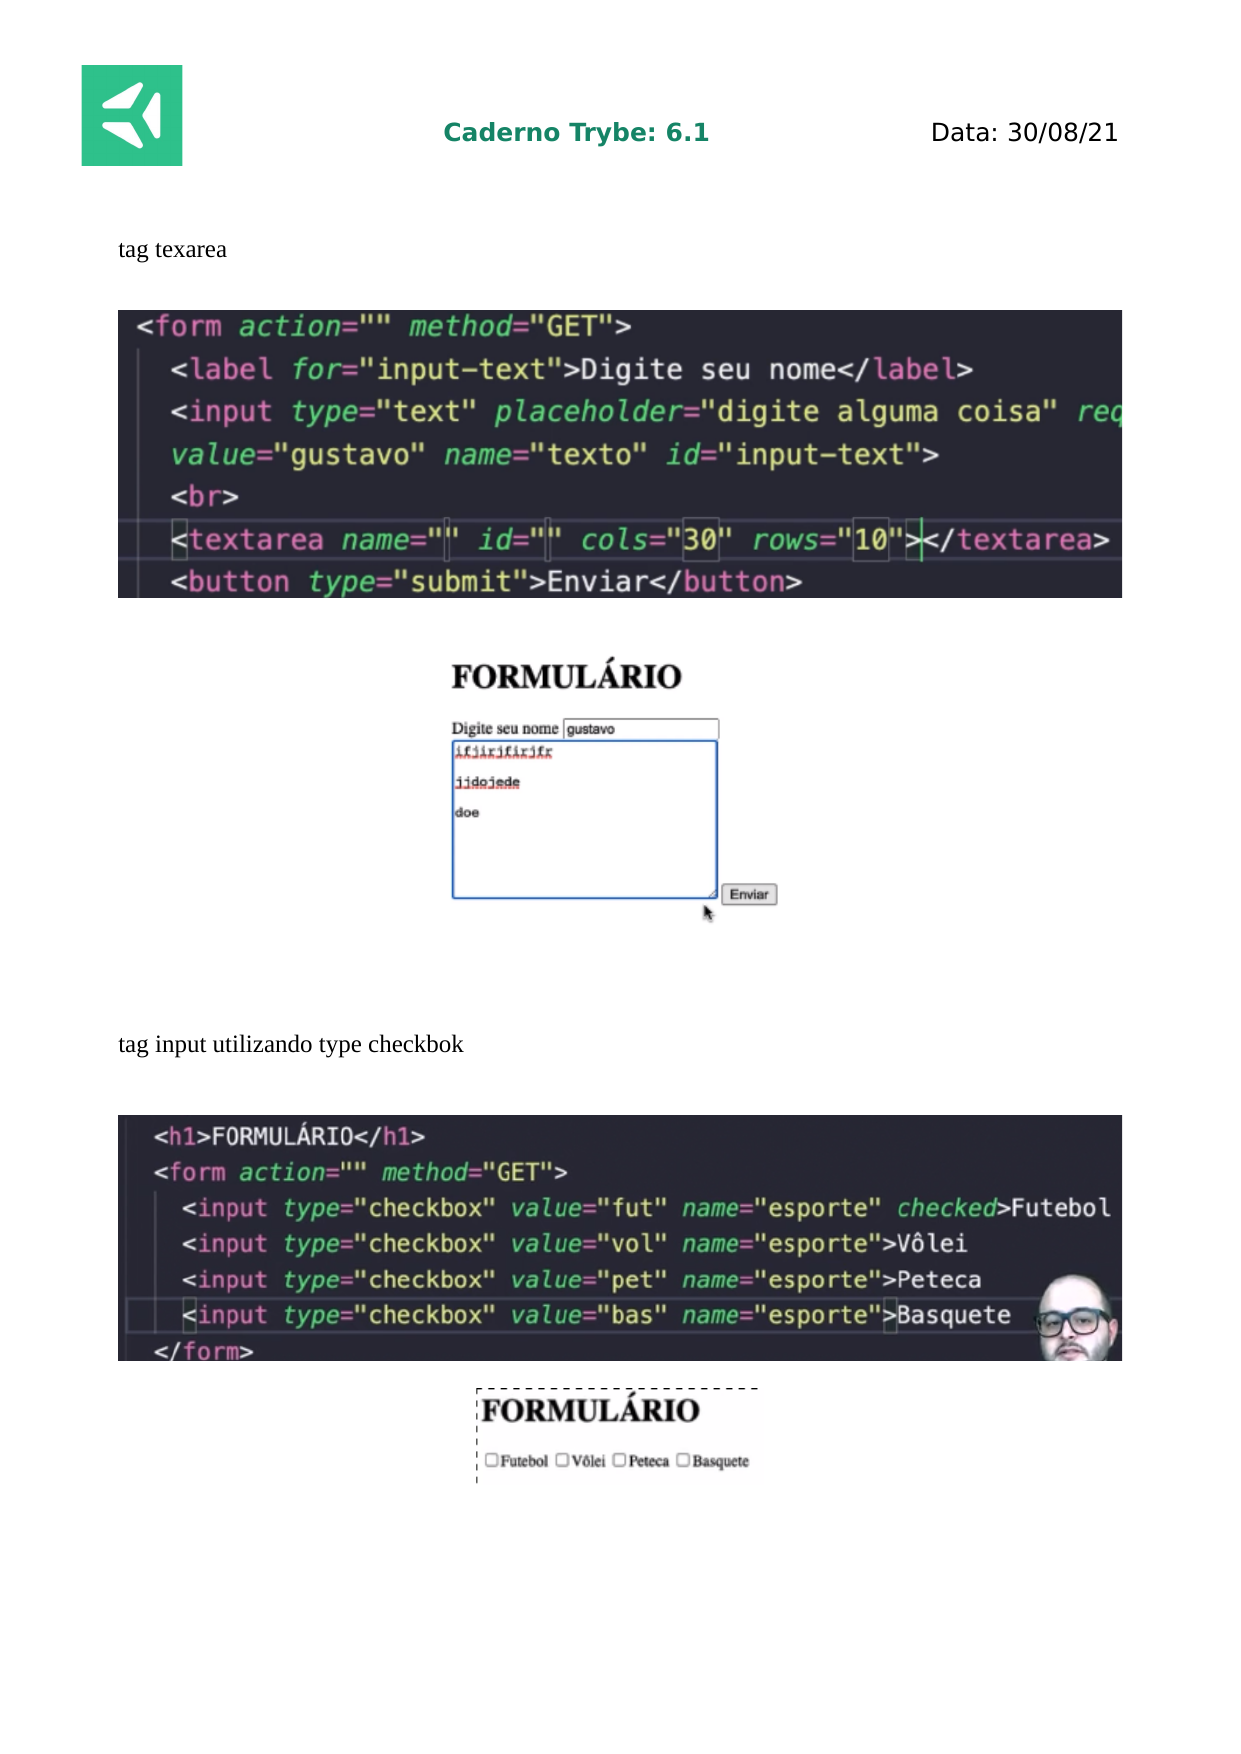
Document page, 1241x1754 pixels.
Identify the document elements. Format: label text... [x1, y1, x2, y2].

picture [81, 65, 183, 166]
picture [449, 655, 792, 926]
text tag texarea [118, 234, 1122, 263]
text tag input utilizando type checkbok [118, 1029, 1122, 1057]
picture [476, 1388, 764, 1485]
picture [118, 1115, 1123, 1361]
picture [118, 310, 1123, 598]
